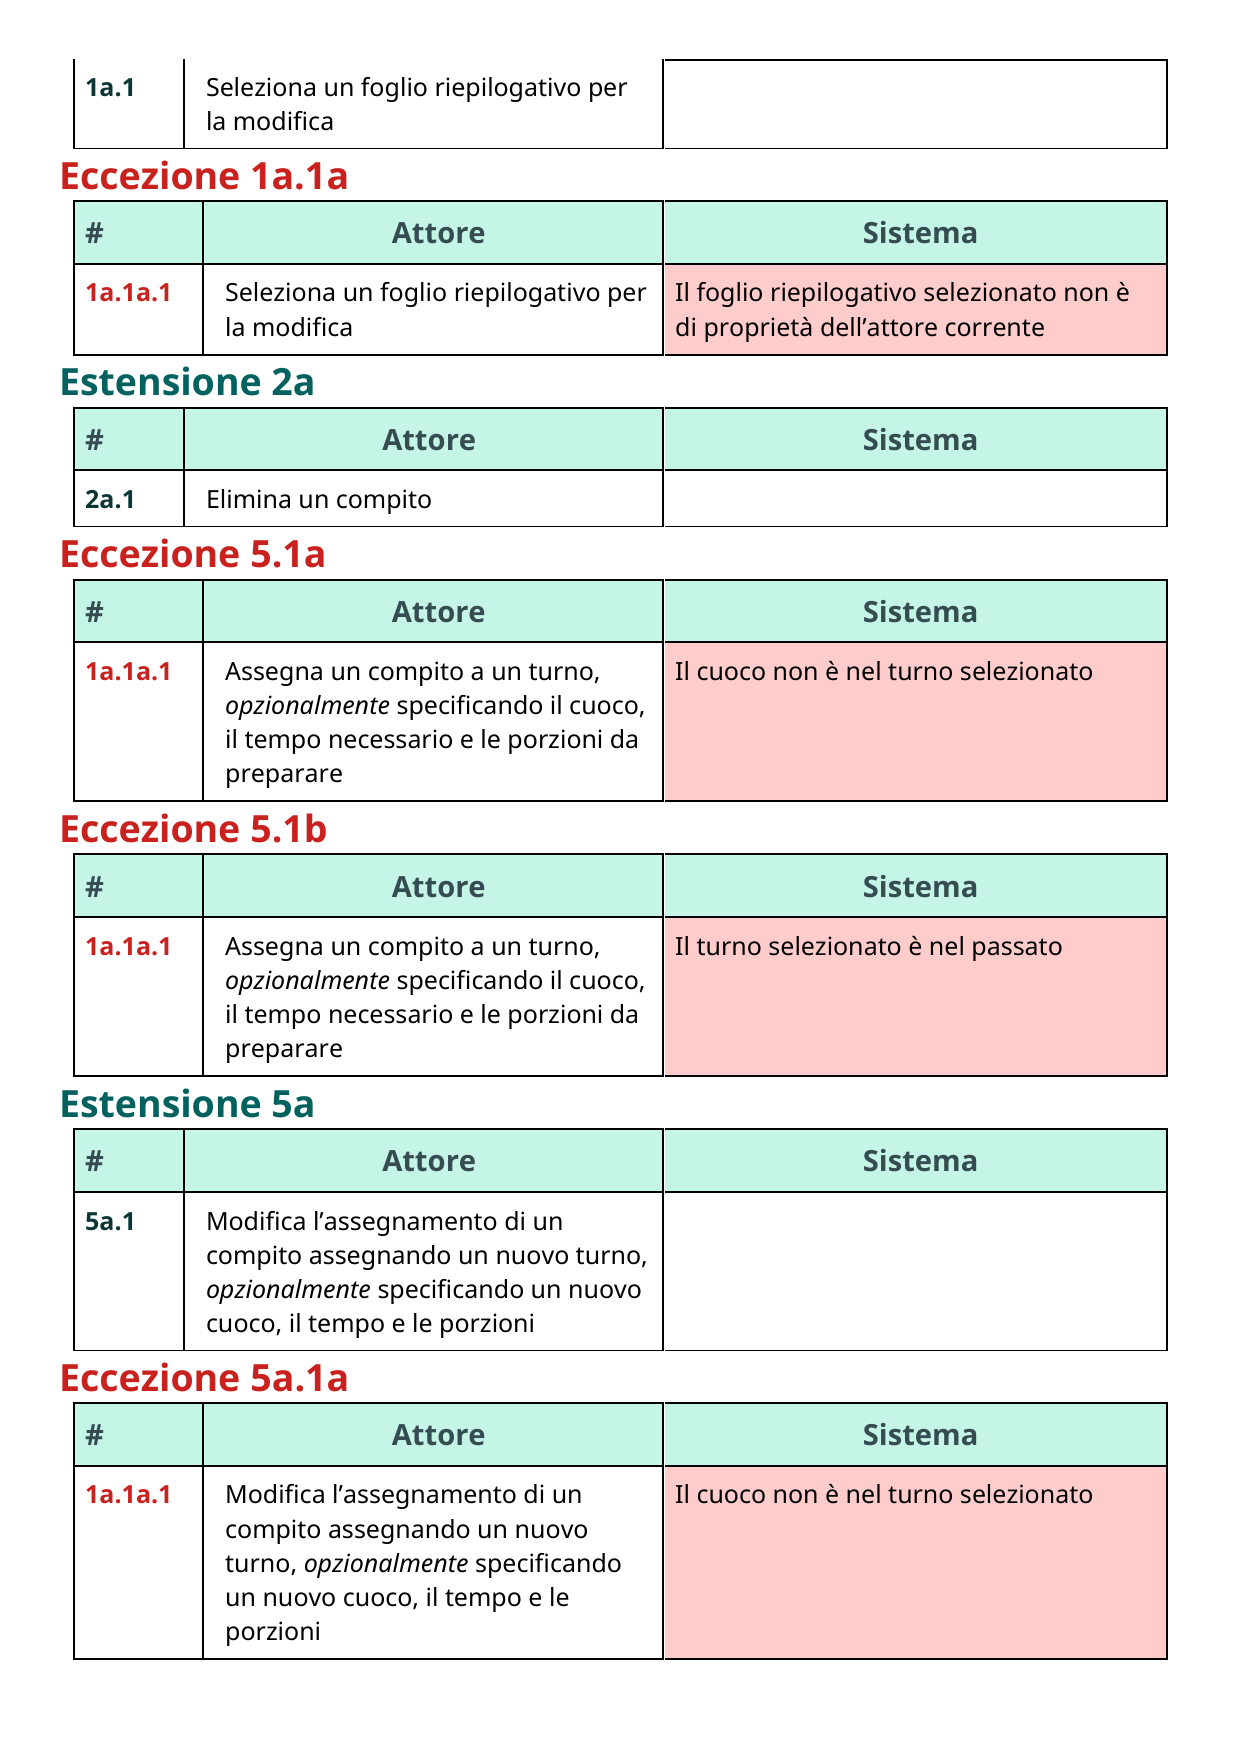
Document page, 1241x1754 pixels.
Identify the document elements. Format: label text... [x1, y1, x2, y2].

table_cell Il cuoco non è nel turno selezionato [665, 643, 1166, 800]
table_header Sistema [665, 409, 1166, 469]
table_cell 1a.1a.1 [75, 1467, 202, 1658]
table_cell Assegna un compito a un turno, opzionalmente specificando il cuoco, il tempo necessario e le porzioni da preparare [204, 918, 662, 1075]
table_cell [665, 471, 1166, 526]
table_cell 1a.1a.1 [75, 918, 202, 1075]
table_header Attore [204, 855, 662, 916]
table_header Sistema [665, 1404, 1166, 1465]
table_header Sistema [665, 1130, 1166, 1191]
table_cell 5a.1 [75, 1193, 183, 1350]
table_header Sistema [665, 202, 1166, 263]
table_cell 2a.1 [75, 471, 183, 526]
table_cell Assegna un compito a un turno, opzionalmente specificando il cuoco, il tempo necessario e le porzioni da preparare [204, 643, 662, 800]
table_header Attore [185, 409, 662, 469]
table_header Attore [185, 1130, 662, 1191]
table_cell Modifica l’assegnamento di un compito assegnando un nuovo turno, opzionalmente specificando un nuovo cuoco, il tempo e le porzioni [204, 1467, 662, 1658]
table_header Attore [204, 1404, 662, 1465]
table_header # [75, 581, 202, 641]
table_header # [75, 855, 202, 916]
table_cell Il foglio riepilogativo selezionato non è di proprietà dell’attore corrente [665, 265, 1166, 354]
table_header # [75, 1130, 183, 1191]
subtitle Eccezione 5.1b [59, 802, 1181, 853]
table_header Attore [204, 581, 662, 641]
table_header Sistema [665, 855, 1166, 916]
table_cell [665, 61, 1166, 148]
table_cell Seleziona un foglio riepilogativo per la modifica [185, 59, 662, 148]
table_cell Modifica l’assegnamento di un compito assegnando un nuovo turno, opzionalmente specificando un nuovo cuoco, il tempo e le porzioni [185, 1193, 662, 1350]
table_cell Elimina un compito [185, 471, 662, 526]
table_cell [665, 1193, 1166, 1350]
subtitle Eccezione 5a.1a [59, 1351, 1181, 1402]
table_header # [75, 409, 183, 469]
table_header Sistema [665, 581, 1166, 641]
table_cell 1a.1a.1 [75, 643, 202, 800]
subtitle Eccezione 1a.1a [59, 149, 1181, 200]
table_header # [75, 1404, 202, 1465]
table_cell 1a.1a.1 [75, 265, 202, 354]
subtitle Estensione 5a [59, 1077, 1181, 1128]
table_cell Seleziona un foglio riepilogativo per la modifica [204, 265, 662, 354]
table_header # [75, 202, 202, 263]
table_cell Il cuoco non è nel turno selezionato [665, 1467, 1166, 1658]
subtitle Eccezione 5.1a [59, 527, 1181, 578]
table_cell Il turno selezionato è nel passato [665, 918, 1166, 1075]
table_cell 1a.1 [75, 59, 183, 148]
subtitle Estensione 2a [59, 356, 1181, 407]
table_header Attore [204, 202, 662, 263]
